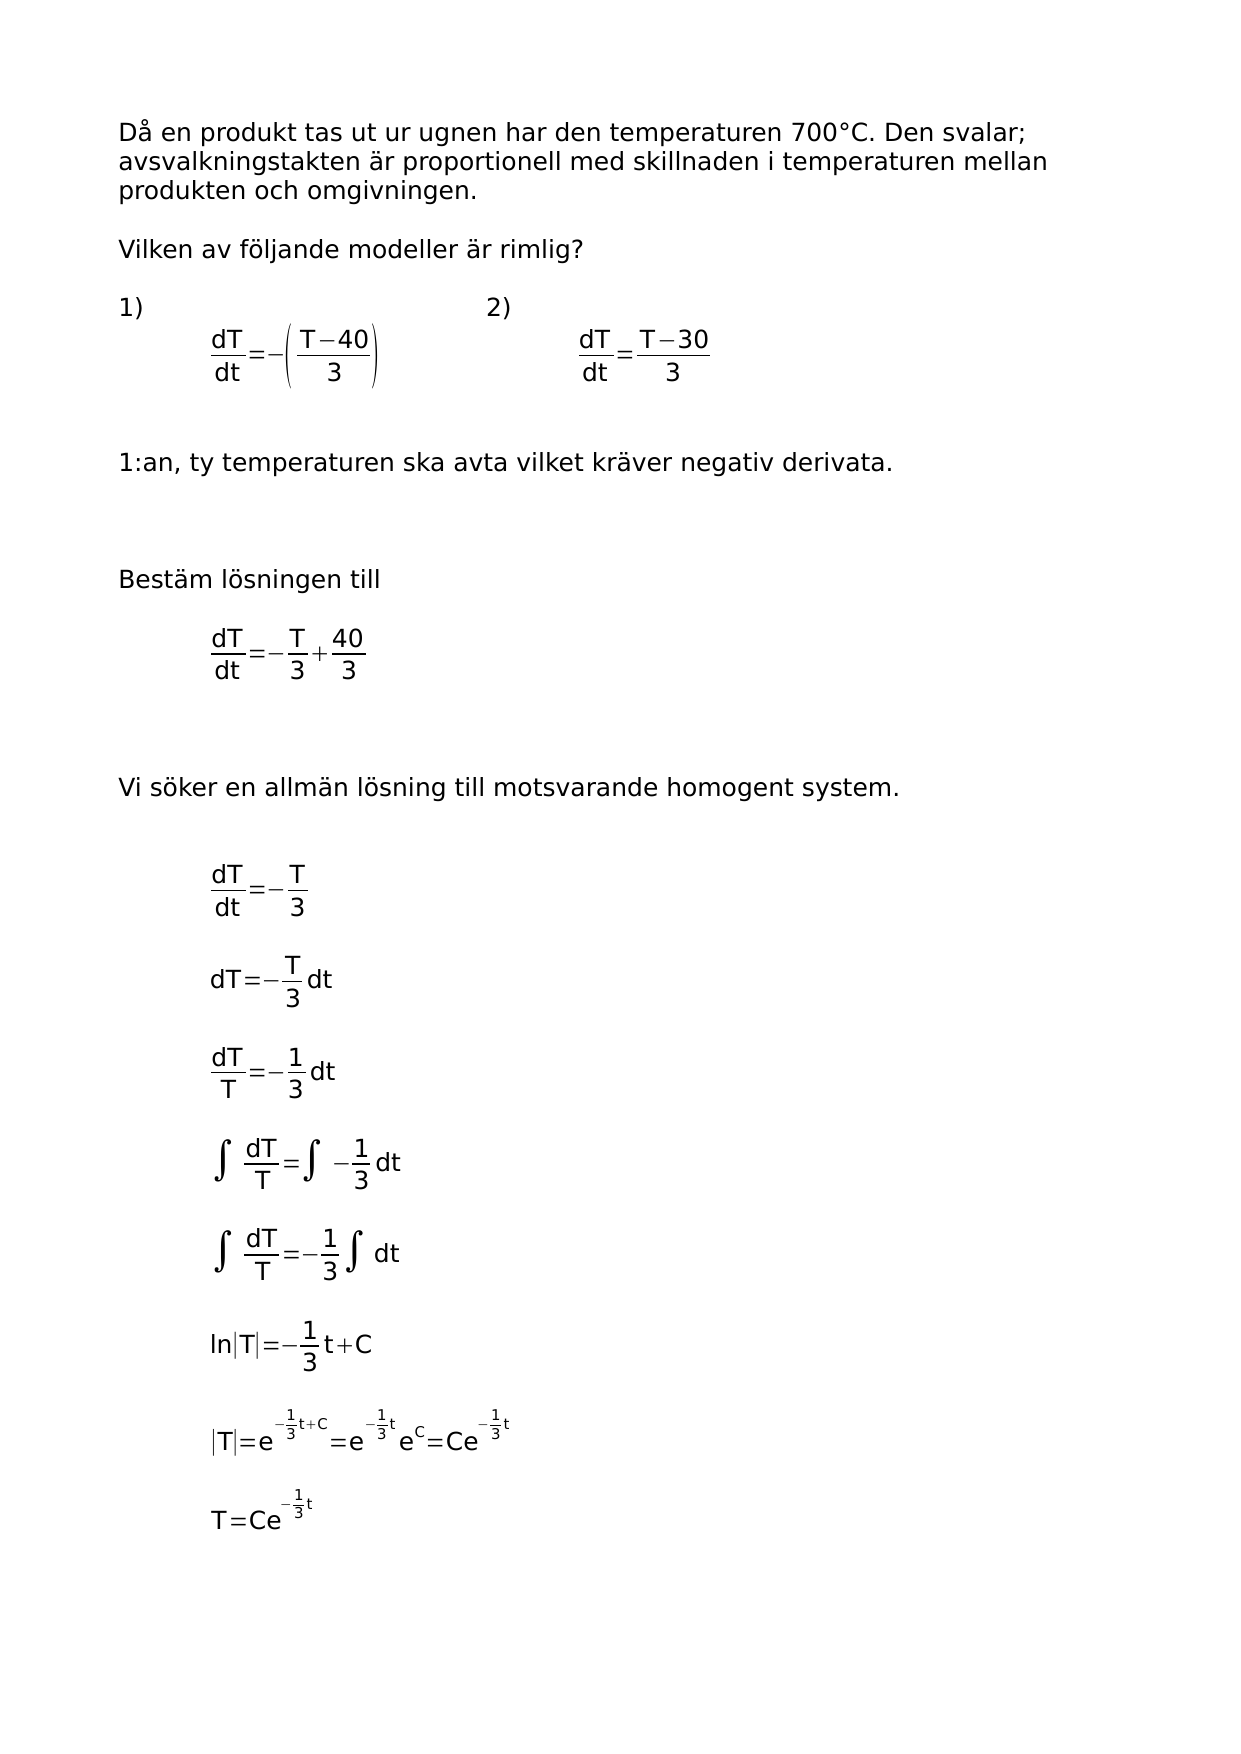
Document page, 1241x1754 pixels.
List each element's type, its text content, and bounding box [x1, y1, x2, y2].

text Vilken av följande modeller är rimlig? [118, 235, 1122, 264]
text Då en produkt tas ut ur ugnen har den temperaturen 700°C. Den svalar; [118, 118, 1122, 147]
text 1) 2) [118, 293, 1122, 322]
text 1:an, ty temperaturen ska avta vilket kräver negativ derivata. [118, 448, 1122, 478]
text Vi söker en allmän lösning till motsvarande homogent system. [118, 773, 1122, 802]
text avsvalkningstakten är proportionell med skillnaden i temperaturen mellan produkten och omgivningen. [118, 147, 1122, 206]
text Bestäm lösningen till [118, 565, 1122, 594]
